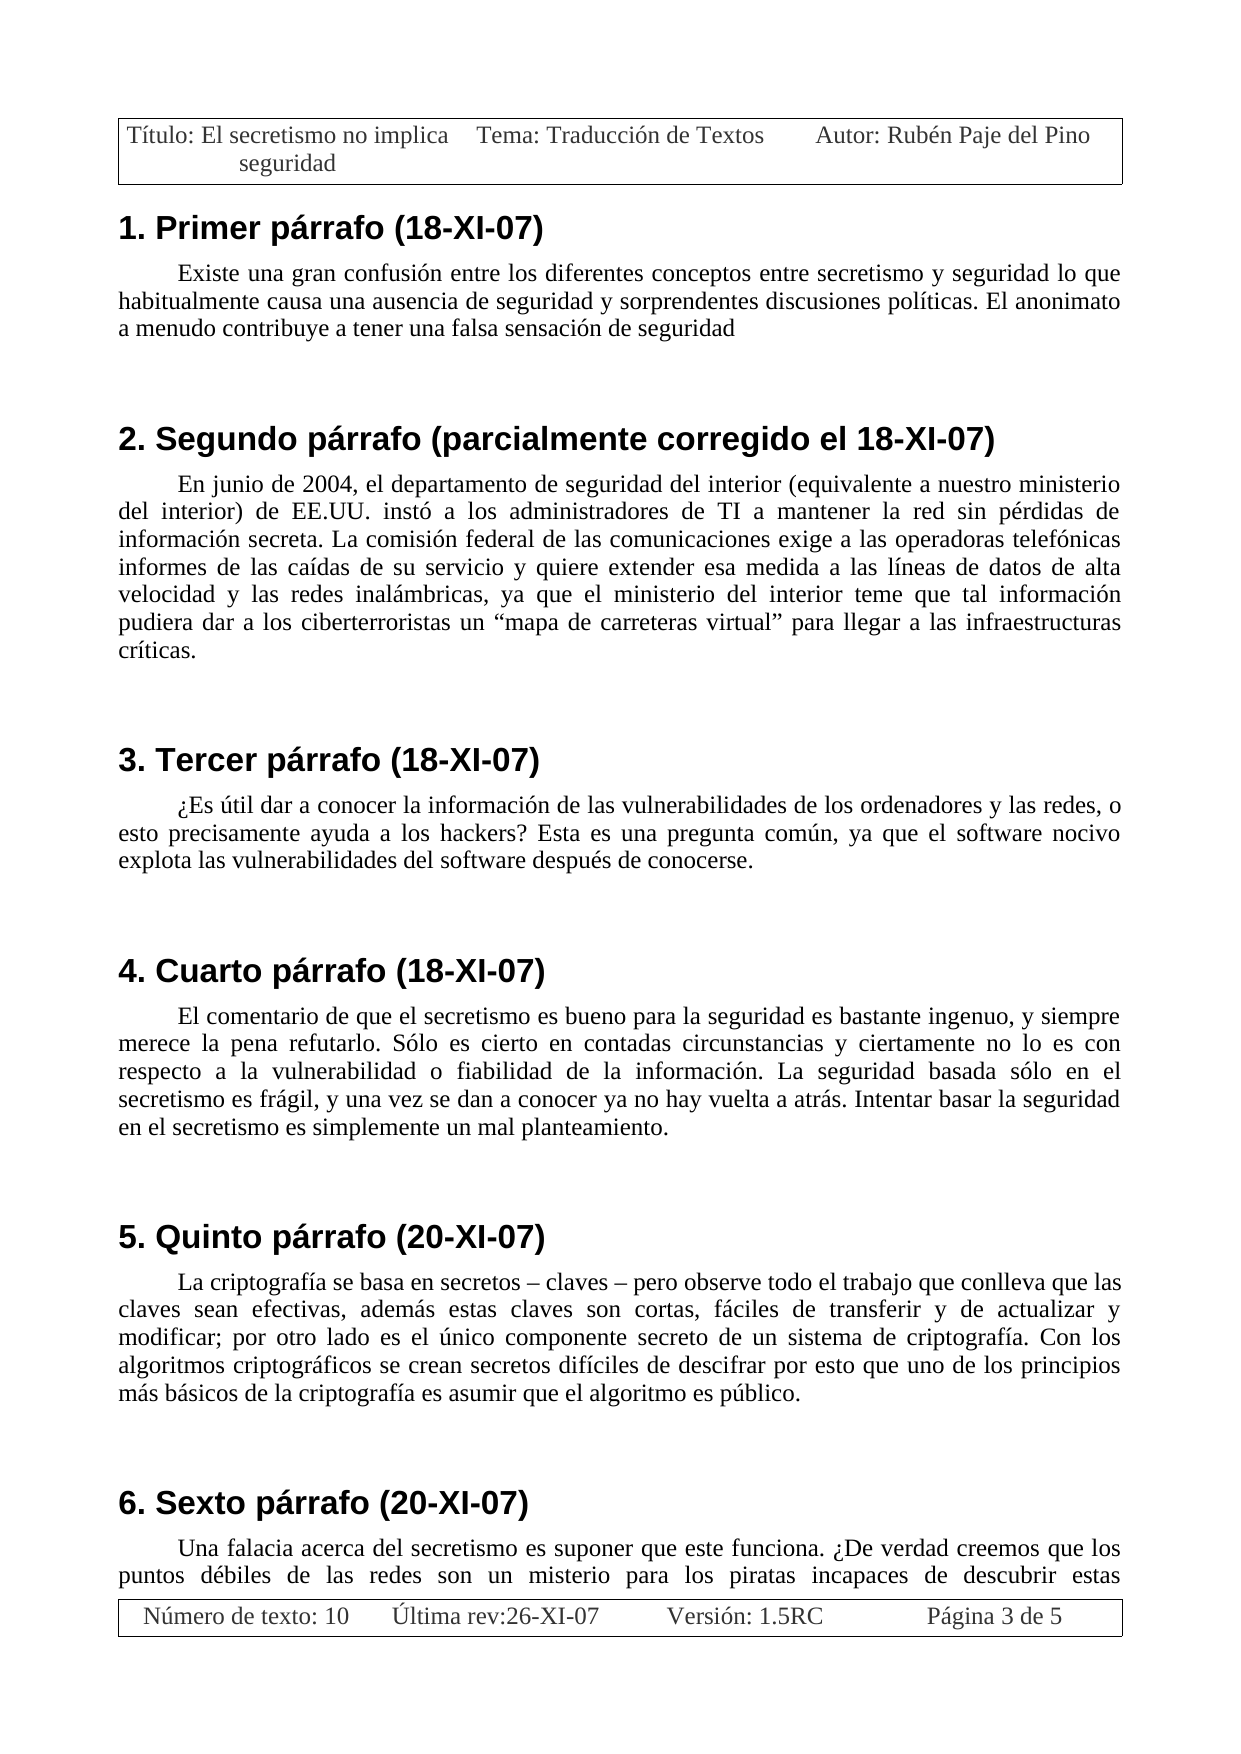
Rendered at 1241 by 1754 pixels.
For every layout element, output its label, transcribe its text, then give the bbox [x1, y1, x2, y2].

subtitle 2. Segundo párrafo (parcialmente corregido el 18-XI-07) [118, 420, 1122, 457]
text La criptografía se basa en secretos – claves – pero observe todo el trabajo que conlleva que las claves sean efectivas, además estas claves son cortas, fáciles de transferir y de actualizar y modificar; por otro lado es el único componente secreto de un sistema de criptografía. Con los algoritmos criptográficos se crean secretos difíciles de descifrar por esto que uno de los principios más básicos de la criptografía es asumir que el algoritmo es público. [118, 1268, 1122, 1406]
text Existe una gran confusión entre los diferentes conceptos entre secretismo y seguridad lo que habitualmente causa una ausencia de seguridad y sorprendentes discusiones políticas. El anonimato a menudo contribuye a tener una falsa sensación de seguridad [118, 259, 1122, 342]
text El comentario de que el secretismo es bueno para la seguridad es bastante ingenuo, y siempre merece la pena refutarlo. Sólo es cierto en contadas circunstancias y ciertamente no lo es con respecto a la vulnerabilidad o fiabilidad de la información. La seguridad basada sólo en el secretismo es frágil, y una vez se dan a conocer ya no hay vuelta a atrás. Intentar basar la seguridad en el secretismo es simplemente un mal planteamiento. [118, 1002, 1122, 1140]
subtitle 4. Cuarto párrafo (18-XI-07) [118, 952, 1122, 989]
subtitle 1. Primer párrafo (18-XI-07) [118, 209, 1122, 247]
text En junio de 2004, el departamento de seguridad del interior (equivalente a nuestro ministerio del interior) de EE.UU. instó a los administradores de TI a mantener la red sin pérdidas de información secreta. La comisión federal de las comunicaciones exige a las operadoras telefónicas informes de las caídas de su servicio y quiere extender esa medida a las líneas de datos de alta velocidad y las redes inalámbricas, ya que el ministerio del interior teme que tal información pudiera dar a los ciberterroristas un “mapa de carreteras virtual” para llegar a las infraestructuras críticas. [118, 470, 1122, 664]
subtitle 5. Quinto párrafo (20-XI-07) [118, 1218, 1122, 1255]
subtitle 6. Sexto párrafo (20-XI-07) [118, 1484, 1122, 1521]
text Una falacia acerca del secretismo es suponer que este funciona. ¿De verdad creemos que los puntos débiles de las redes son un misterio para los piratas incapaces de descubrir estas [118, 1534, 1122, 1589]
subtitle 3. Tercer párrafo (18-XI-07) [118, 741, 1122, 779]
text ¿Es útil dar a conocer la información de las vulnerabilidades de los ordenadores y las redes, o esto precisamente ayuda a los hackers? Esta es una pregunta común, ya que el software nocivo explota las vulnerabilidades del software después de conocerse. [118, 791, 1122, 874]
